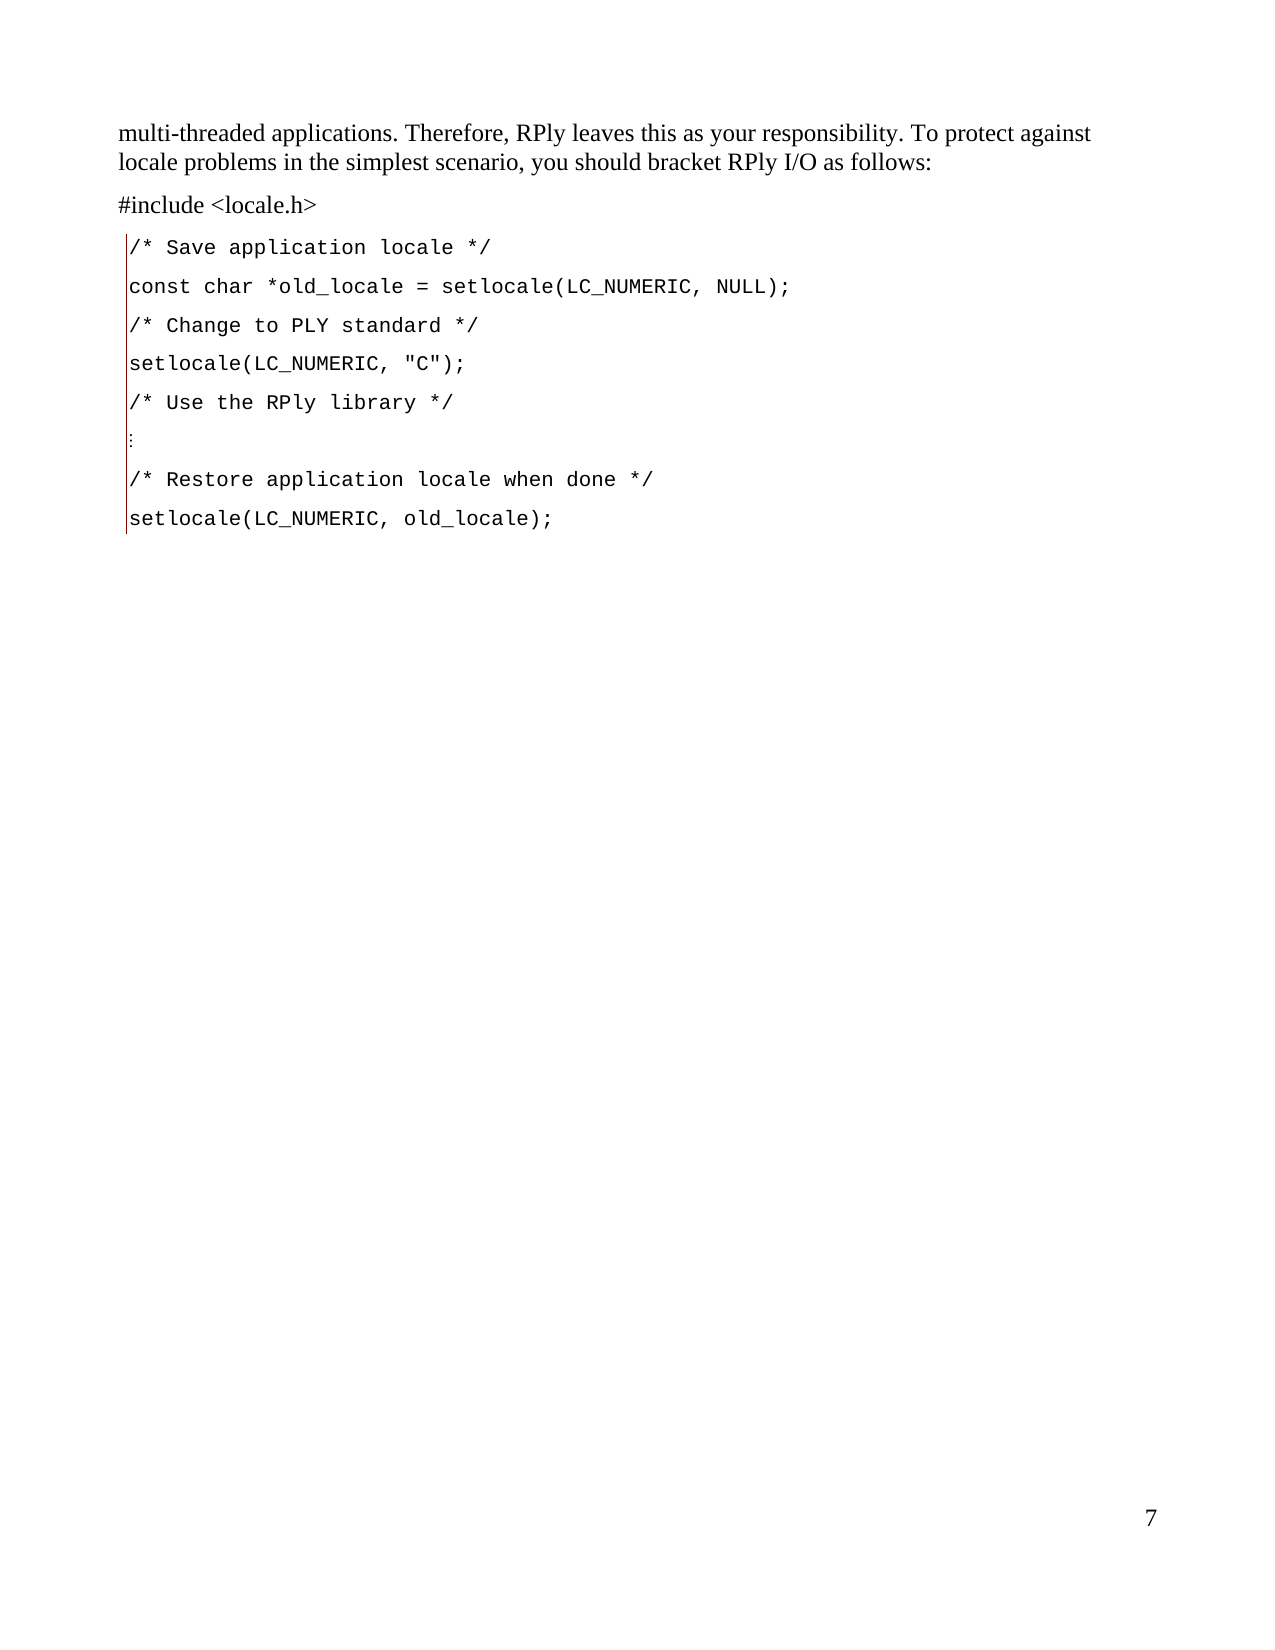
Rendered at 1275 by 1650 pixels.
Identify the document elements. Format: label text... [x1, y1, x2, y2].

text /* Change to PLY standard */ [127, 312, 1157, 338]
text setlocale(LC_NUMERIC, "C"); [127, 350, 1157, 377]
text ⋮ [127, 428, 1157, 454]
text /* Save application locale */ [127, 234, 1157, 261]
text multi-threaded applications. Therefore, RPly leaves this as your responsibility. To protect against locale problems in the simplest scenario, you should bracket RPly I/O as follows: [118, 118, 1157, 176]
text /* Restore application locale when done */ [127, 466, 1157, 493]
text const char *old_locale = setlocale(LC_NUMERIC, NULL); [127, 273, 1157, 300]
text /* Use the RPly library */ [127, 389, 1157, 416]
text setlocale(LC_NUMERIC, old_locale); [127, 505, 1157, 534]
text #include <locale.h> [118, 191, 1157, 219]
